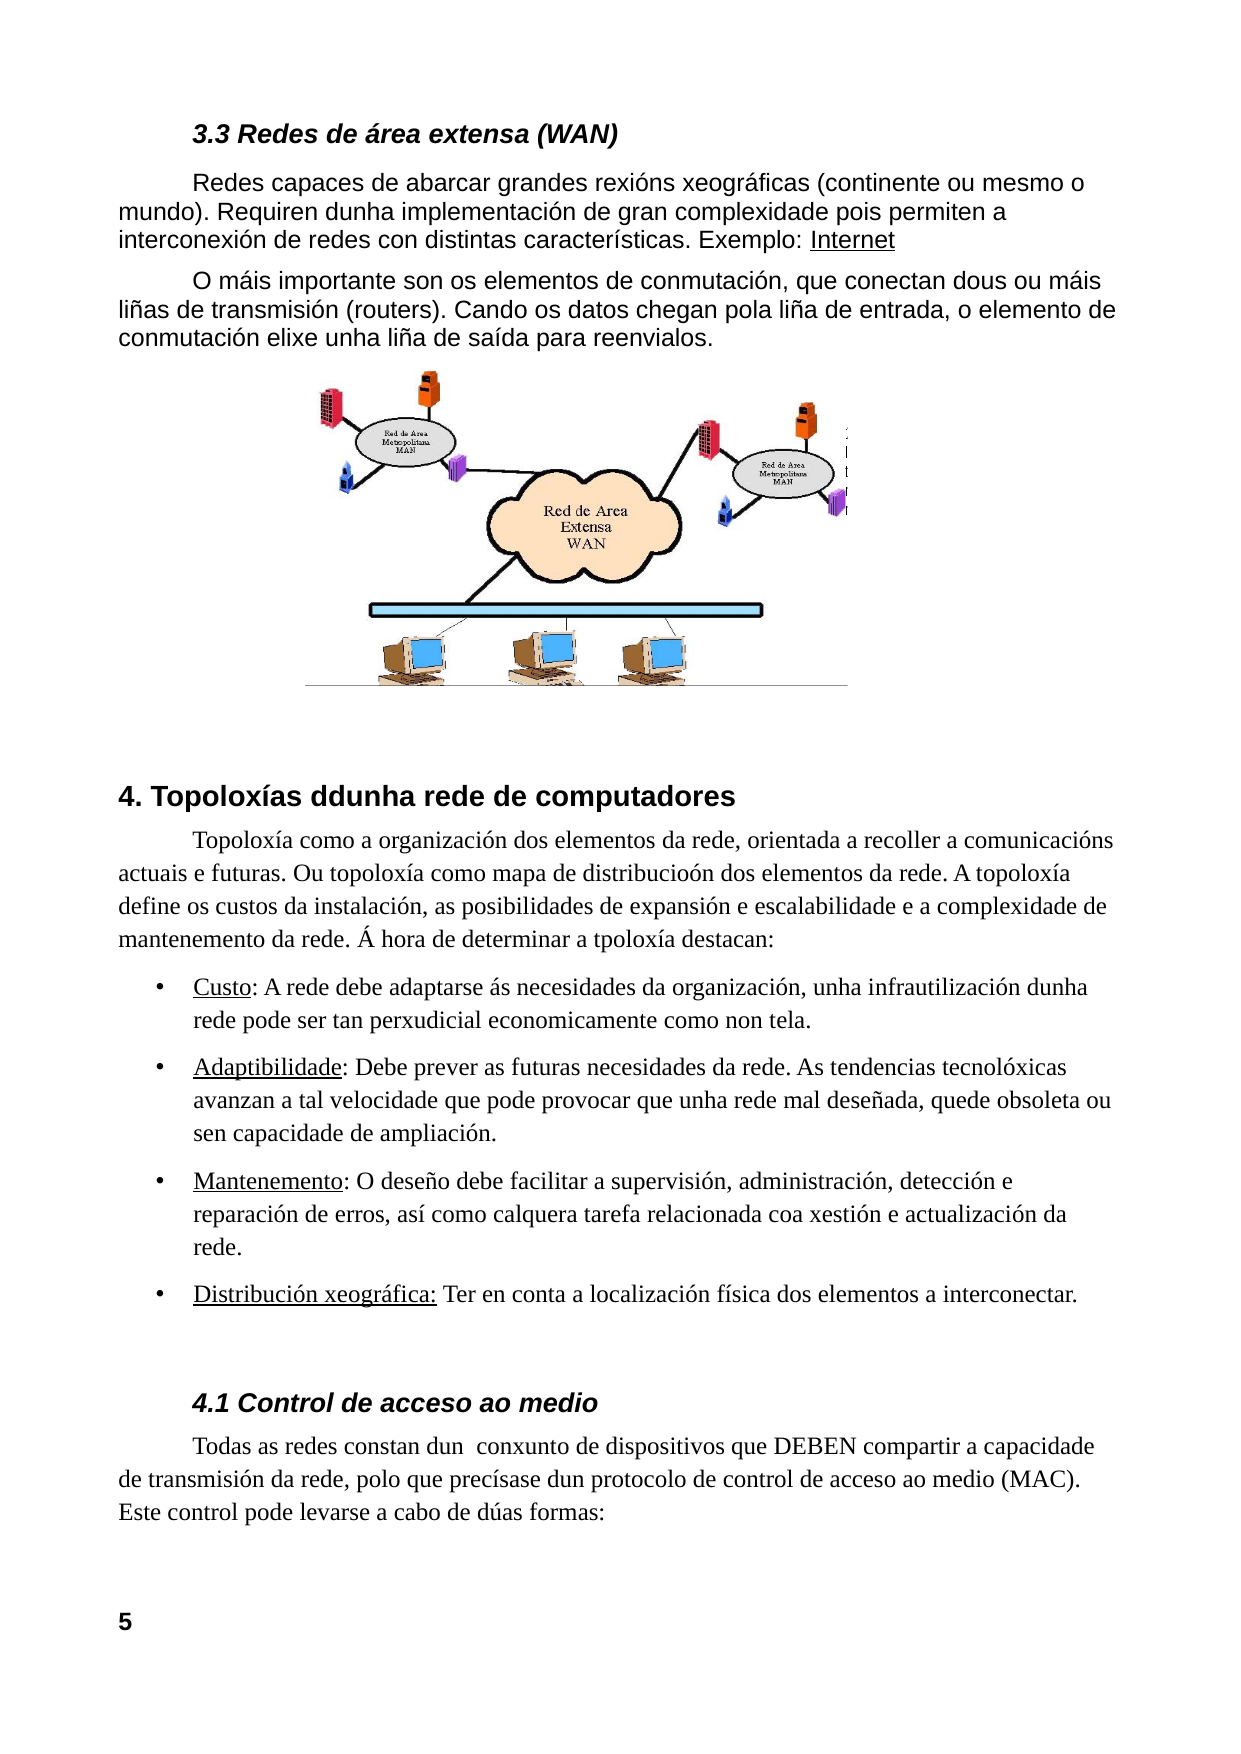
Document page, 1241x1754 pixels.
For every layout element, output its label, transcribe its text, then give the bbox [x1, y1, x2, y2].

text O máis importante son os elementos de conmutación, que conectan dous ou máis liñas de transmisión (routers). Cando os datos chegan pola liña de entrada, o elemento de conmutación elixe unha liña de saída para reenvialos. [118, 266, 1122, 352]
subtitle 3.3 Redes de área extensa (WAN) [118, 118, 1122, 149]
list Adaptibilidade: Debe prever as futuras necesidades da rede. As tendencias tecnolóxicas avanzan a tal velocidade que pode provocar que unha rede mal deseñada, quede obsoleta ou sen capacidade de ampliación. [156, 1052, 1122, 1147]
text Todas as redes constan dun conxunto de dispositivos que DEBEN compartir a capacidade de transmisión da rede, polo que precísase dun protocolo de control de acceso ao medio (MAC). Este control pode levarse a cabo de dúas formas: [118, 1431, 1122, 1526]
text Topoloxía como a organización dos elementos da rede, orientada a recoller a comunicacións actuais e futuras. Ou topoloxía como mapa de distribucioón dos elementos da rede. A topoloxía define os custos da instalación, as posibilidades de expansión e escalabilidade e a complexidade de mantenemento da rede. Á hora de determinar a tpoloxía destacan: [118, 825, 1122, 953]
list Mantenemento: O deseño debe facilitar a supervisión, administración, detección e reparación de erros, así como calquera tarefa relacionada coa xestión e actualización da rede. [156, 1166, 1122, 1261]
subtitle 4.1 Control de acceso ao medio [118, 1387, 1122, 1418]
list Distribución xeográfica: Ter en conta a localización física dos elementos a interconectar. [156, 1279, 1122, 1308]
list Custo: A rede debe adaptarse ás necesidades da organización, unha infrautilización dunha rede pode ser tan perxudicial economicamente como non tela. [156, 972, 1122, 1033]
picture [305, 358, 848, 686]
text Redes capaces de abarcar grandes rexións xeográficas (continente ou mesmo o mundo). Requiren dunha implementación de gran complexidade pois permiten a interconexión de redes con distintas características. Exemplo: Internet [118, 168, 1122, 254]
subtitle 4. Topoloxías ddunha rede de computadores [118, 779, 1122, 812]
